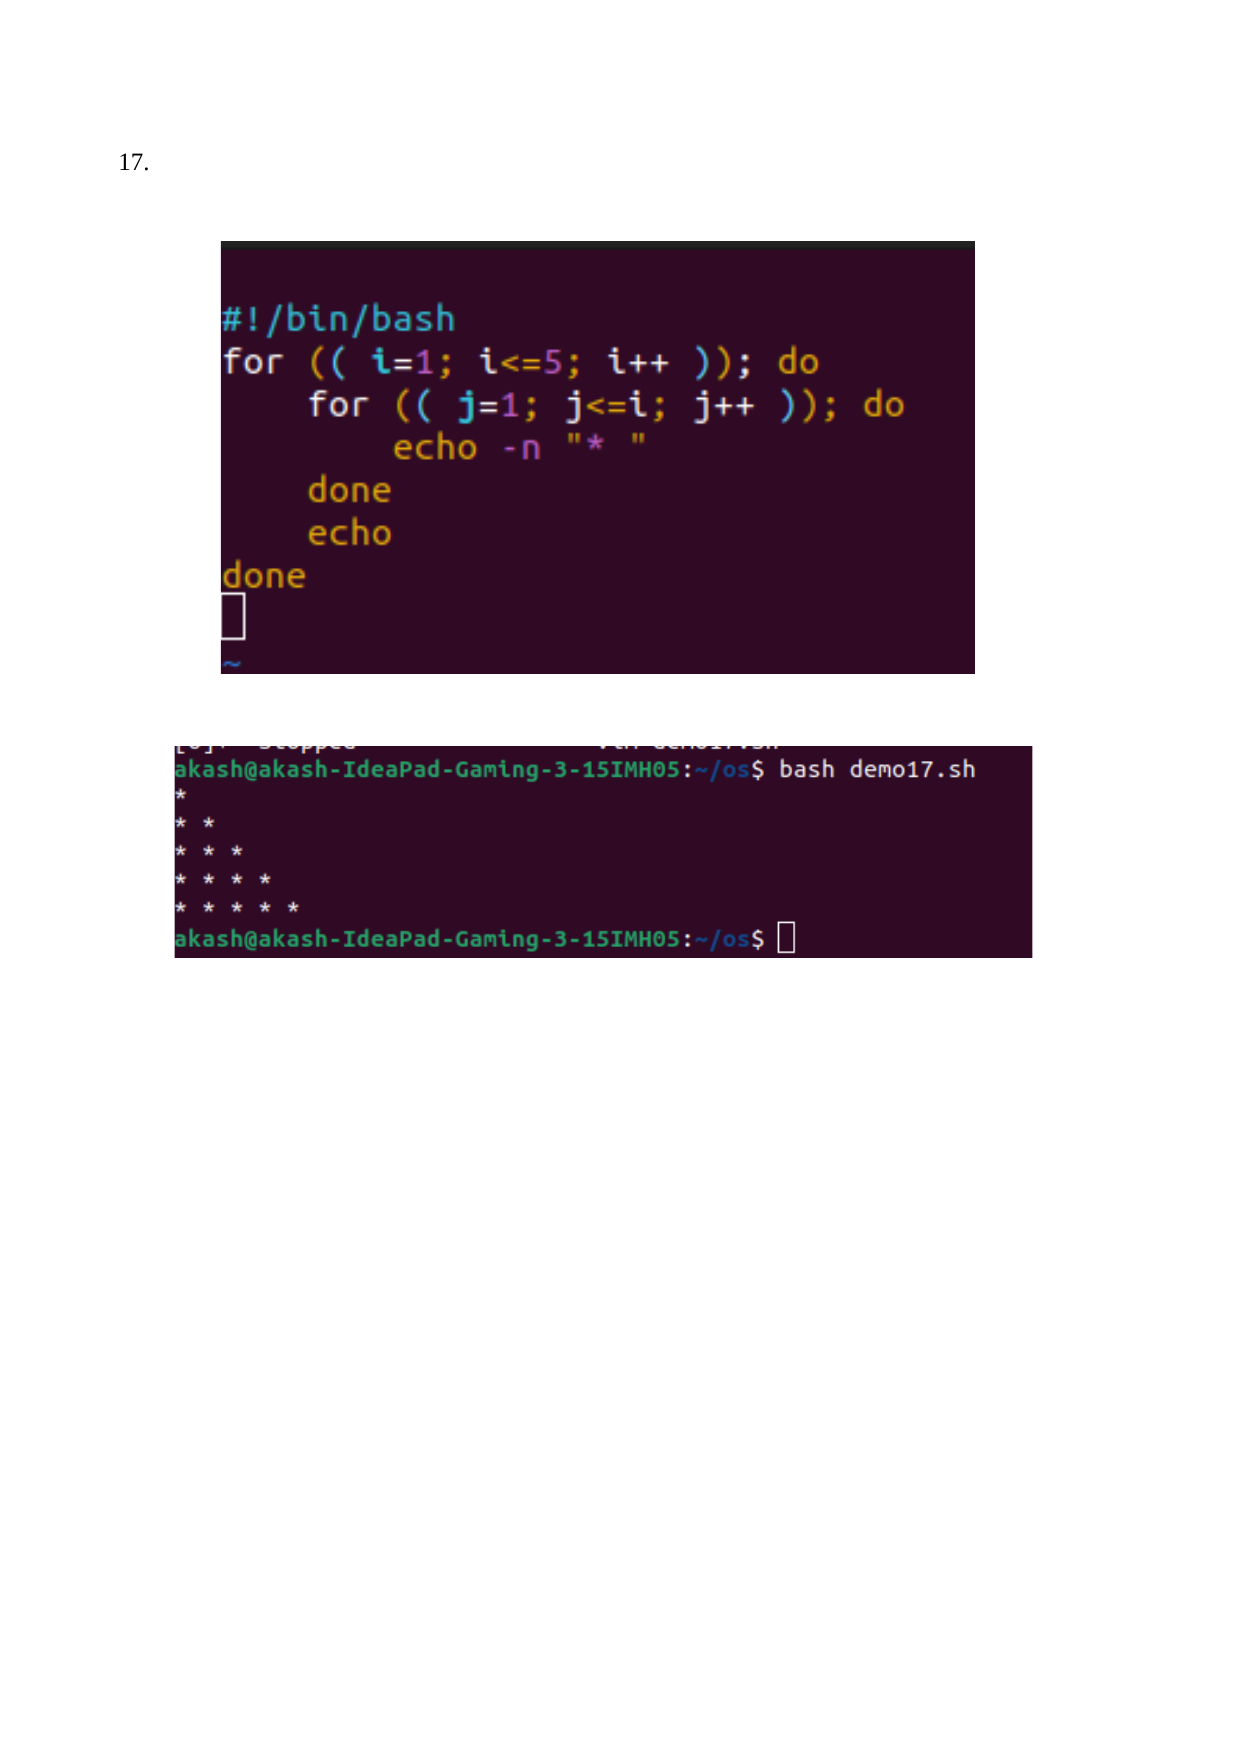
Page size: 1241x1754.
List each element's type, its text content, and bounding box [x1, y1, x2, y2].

picture [174, 746, 1033, 958]
picture [220, 241, 975, 674]
text 17. [118, 147, 1122, 176]
